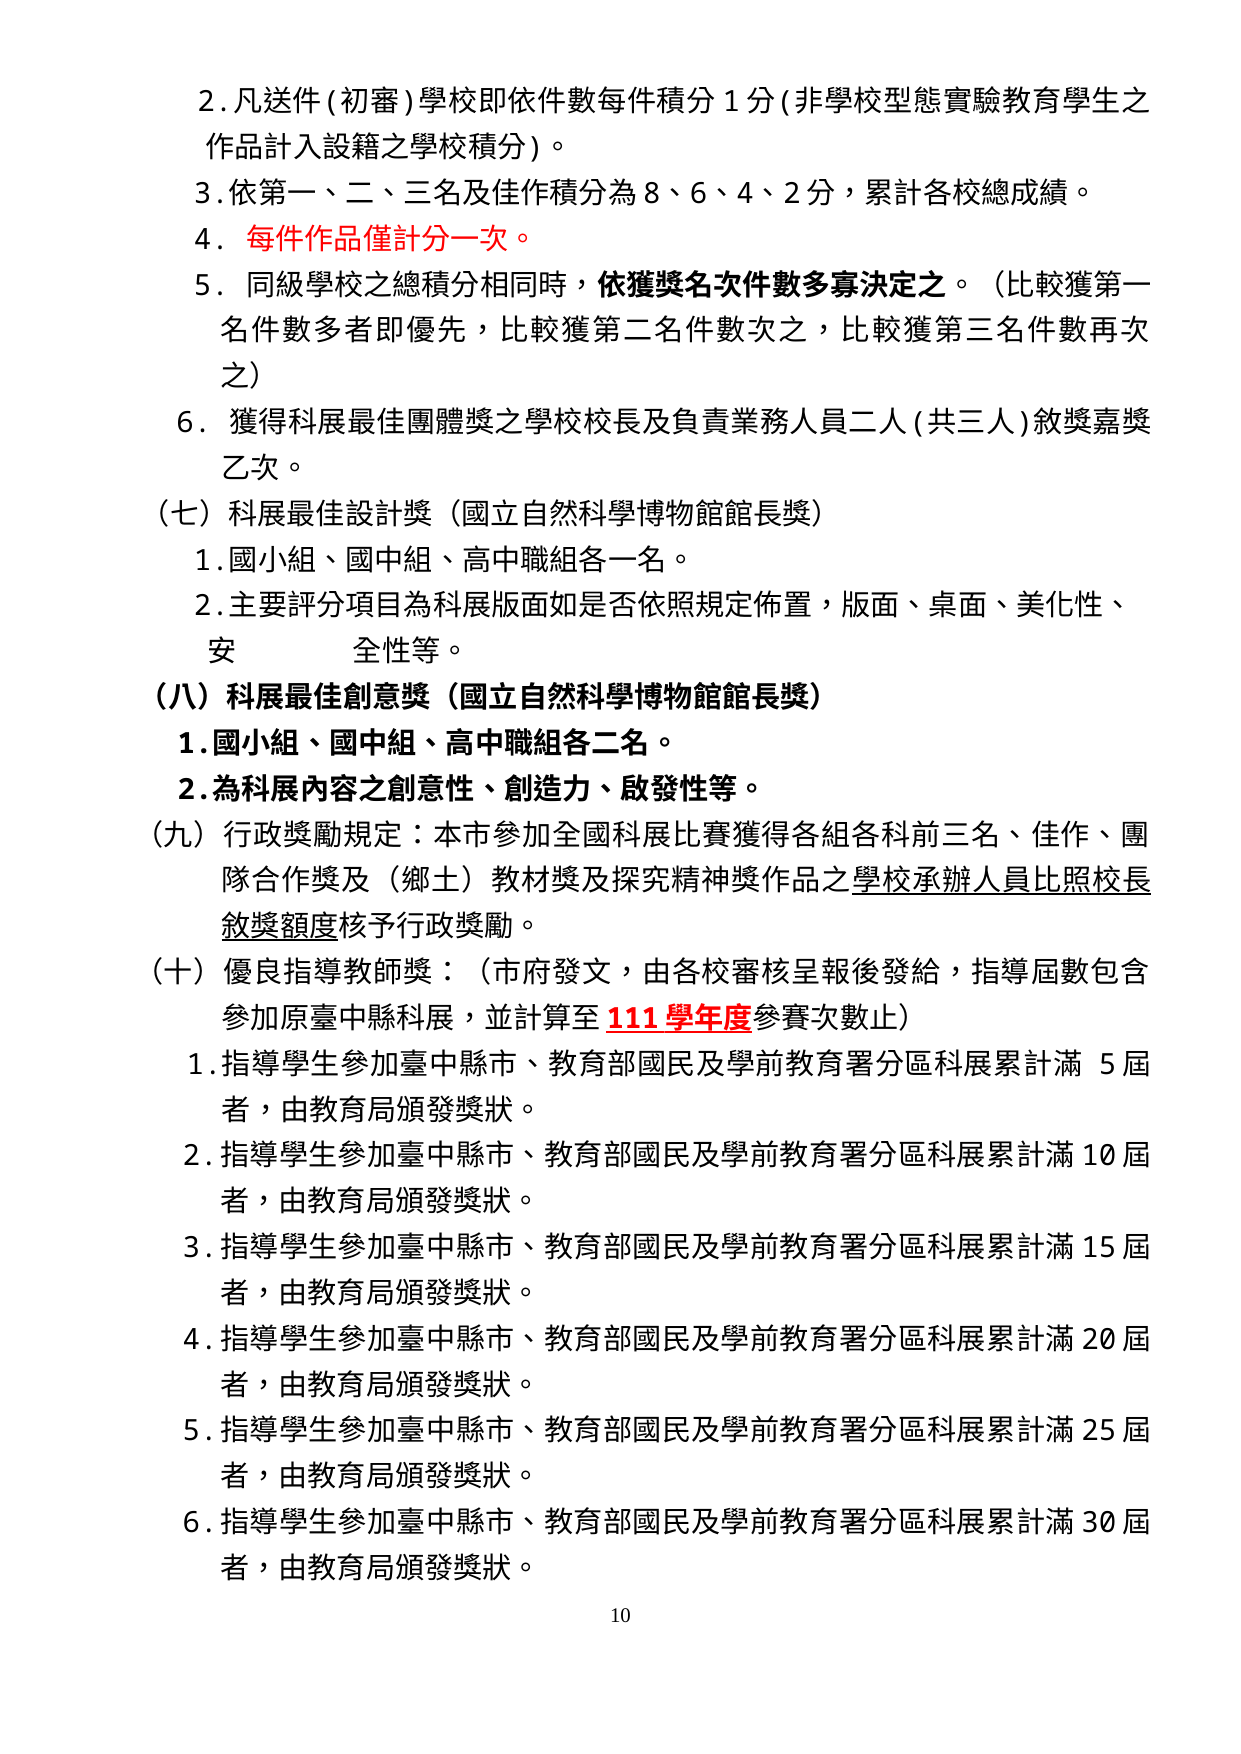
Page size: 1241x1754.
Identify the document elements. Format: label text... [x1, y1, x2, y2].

list 指導學生參加臺中縣市、教育部國民及學前教育署分區科展累計滿 5屆者，由教育局頒發獎狀。 [186, 1037, 1152, 1129]
text 1.國小組、國中組、高中職組各一名。 [89, 533, 1152, 579]
text 1.國小組、國中組、高中職組各二名。 [177, 717, 1152, 762]
text 2.主要評分項目為科展版面如是否依照規定佈置，版面、桌面、美化性、安 全性等。 [89, 579, 1152, 671]
list 指導學生參加臺中縣市、教育部國民及學前教育署分區科展累計滿15屆者，由教育局頒發獎狀。 [182, 1221, 1152, 1312]
text （十）優良指導教師獎：（市府發文，由各校審核呈報後發給，指導屆數包含參加原臺中縣科展，並計算至111學年度參賽次數止） [89, 946, 1152, 1037]
text （八）科展最佳創意獎（國立自然科學博物館館長獎） [139, 671, 1152, 717]
text 3.依第一、二、三名及佳作積分為8、6、4、2分，累計各校總成績。 [89, 167, 1152, 212]
text 5. 同級學校之總積分相同時，依獲獎名次件數多寡決定之。（比較獲第一名件數多者即優先，比較獲第二名件數次之，比較獲第三名件數再次之） [89, 258, 1152, 396]
text 4. 每件作品僅計分一次。 [89, 212, 1152, 258]
list 指導學生參加臺中縣市、教育部國民及學前教育署分區科展累計滿25屆者，由教育局頒發獎狀。 [182, 1404, 1152, 1496]
text （七）科展最佳設計獎（國立自然科學博物館館長獎） [71, 487, 1152, 533]
list 指導學生參加臺中縣市、教育部國民及學前教育署分區科展累計滿30屆者，由教育局頒發獎狀。 [182, 1496, 1152, 1587]
text 2.為科展內容之創意性、創造力、啟發性等。 [177, 762, 1152, 808]
list 指導學生參加臺中縣市、教育部國民及學前教育署分區科展累計滿20屆者，由教育局頒發獎狀。 [182, 1312, 1152, 1404]
list 指導學生參加臺中縣市、教育部國民及學前教育署分區科展累計滿10屆者，由教育局頒發獎狀。 [182, 1129, 1152, 1221]
text 6. 獲得科展最佳團體獎之學校校長及負責業務人員二人(共三人)敘獎嘉獎 乙次。 [176, 396, 1152, 487]
text （九）行政獎勵規定：本市參加全國科展比賽獲得各組各科前三名、佳作、團隊合作獎及（鄉土）教材獎及探究精神獎作品之學校承辦人員比照校長敘獎額度核予行政獎勵。 [89, 808, 1152, 946]
text 2.凡送件(初審)學校即依件數每件積分1分(非學校型態實驗教育學生之作品計入設籍之學校積分)。 [89, 75, 1152, 167]
